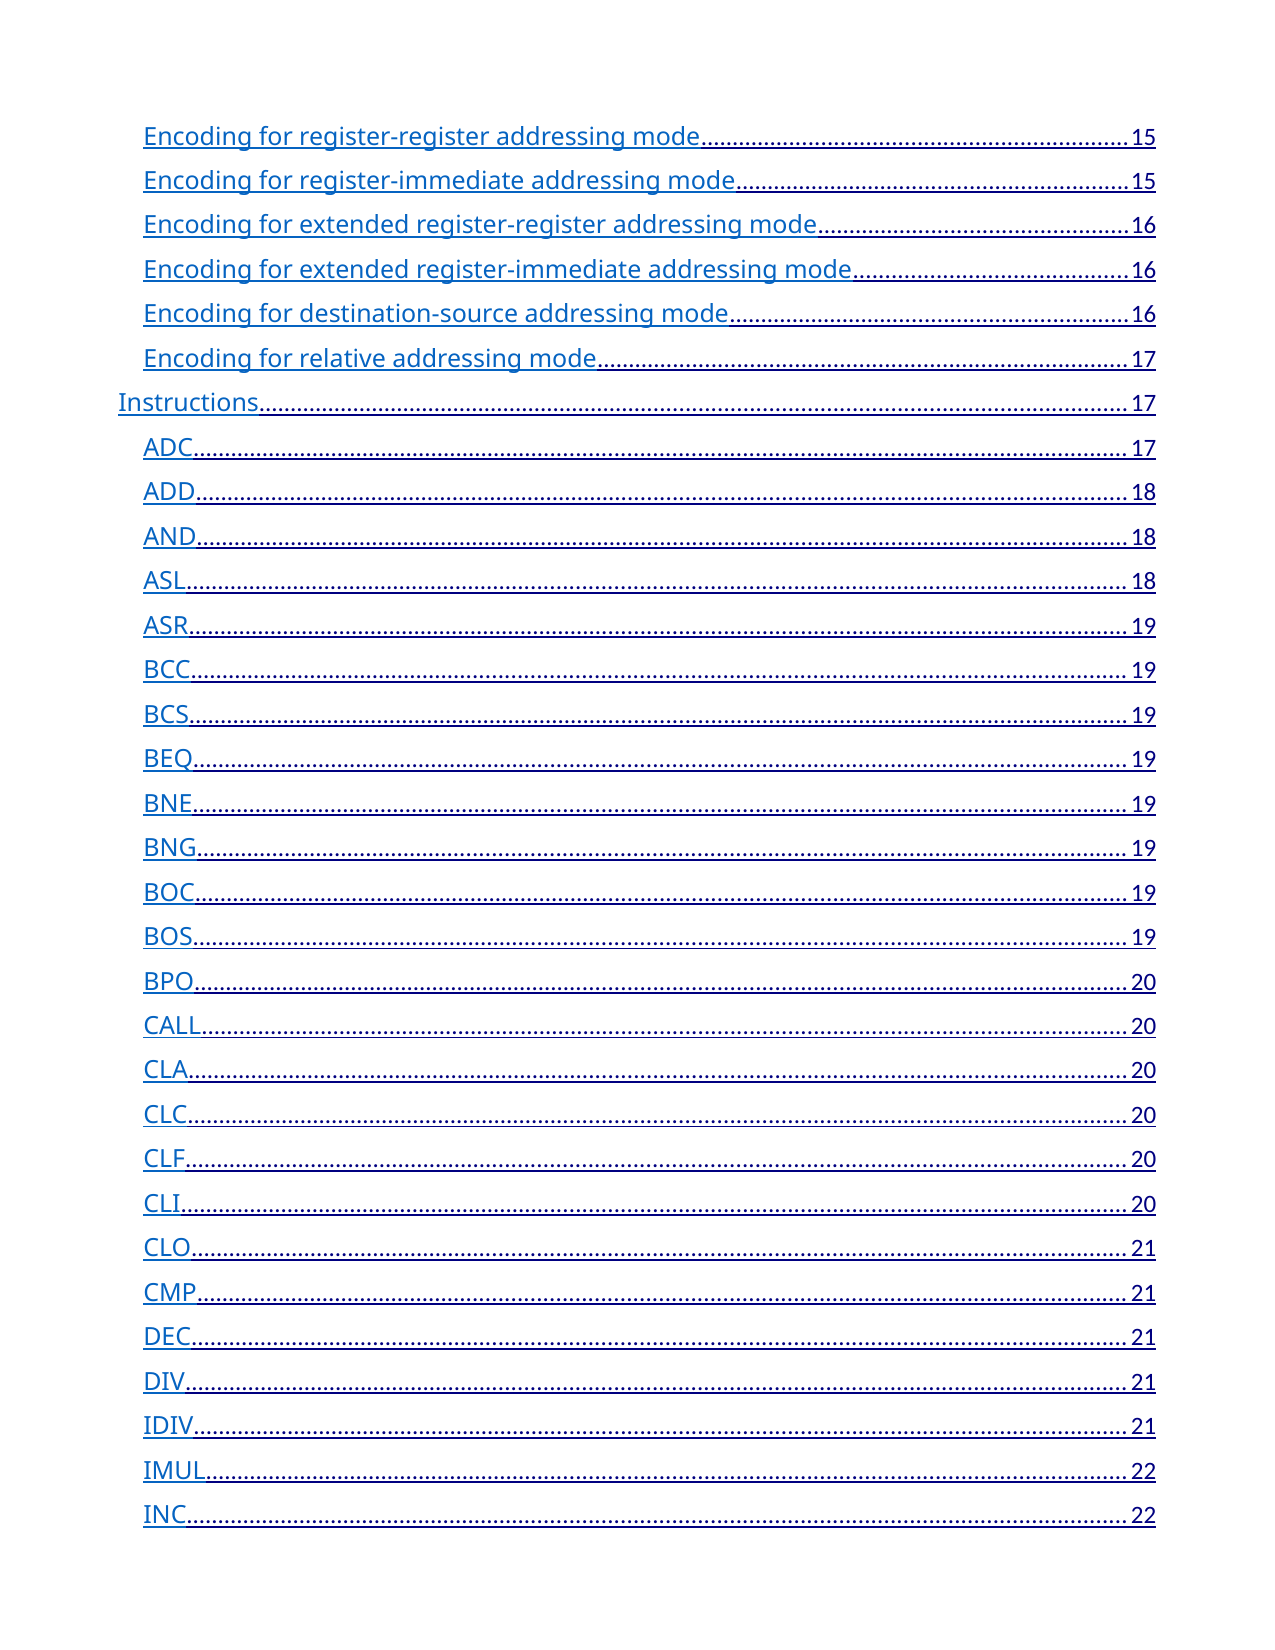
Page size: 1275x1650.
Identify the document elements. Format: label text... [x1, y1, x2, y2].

text DIV 21 [143, 1363, 1157, 1398]
text CMP 21 [143, 1274, 1157, 1309]
text CLA 20 [143, 1052, 1157, 1086]
text IMUL 22 [143, 1452, 1157, 1487]
text CLI 20 [143, 1186, 1157, 1220]
text CALL 20 [143, 1008, 1157, 1042]
text ADD 18 [143, 474, 1157, 508]
text Instructions 17 [118, 385, 1157, 419]
text BCC 19 [143, 652, 1157, 686]
text IDIV 21 [143, 1408, 1157, 1442]
text CLF 20 [143, 1141, 1157, 1175]
text BNE 19 [143, 785, 1157, 819]
text Encoding for relative addressing mode 17 [143, 341, 1157, 374]
text DEC 21 [143, 1319, 1157, 1353]
text Encoding for extended register-immediate addressing mode 16 [143, 252, 1157, 286]
text INC 22 [143, 1497, 1157, 1531]
text BNG 19 [143, 830, 1157, 864]
text Encoding for destination-source addressing mode 16 [143, 296, 1157, 330]
text BCS 19 [143, 696, 1157, 730]
text ASR 19 [143, 607, 1157, 641]
text Encoding for extended register-register addressing mode 16 [143, 207, 1157, 241]
text AND 18 [143, 518, 1157, 552]
text ASL 18 [143, 563, 1157, 597]
text BOS 19 [143, 919, 1157, 953]
text BOC 19 [143, 874, 1157, 908]
text BPO 20 [143, 963, 1157, 997]
text Encoding for register-register addressing mode 15 [143, 118, 1157, 152]
text CLO 21 [143, 1230, 1157, 1264]
text BEQ 19 [143, 741, 1157, 775]
text Encoding for register-immediate addressing mode 15 [143, 163, 1157, 197]
text CLC 20 [143, 1097, 1157, 1131]
text ADC 17 [143, 429, 1157, 463]
